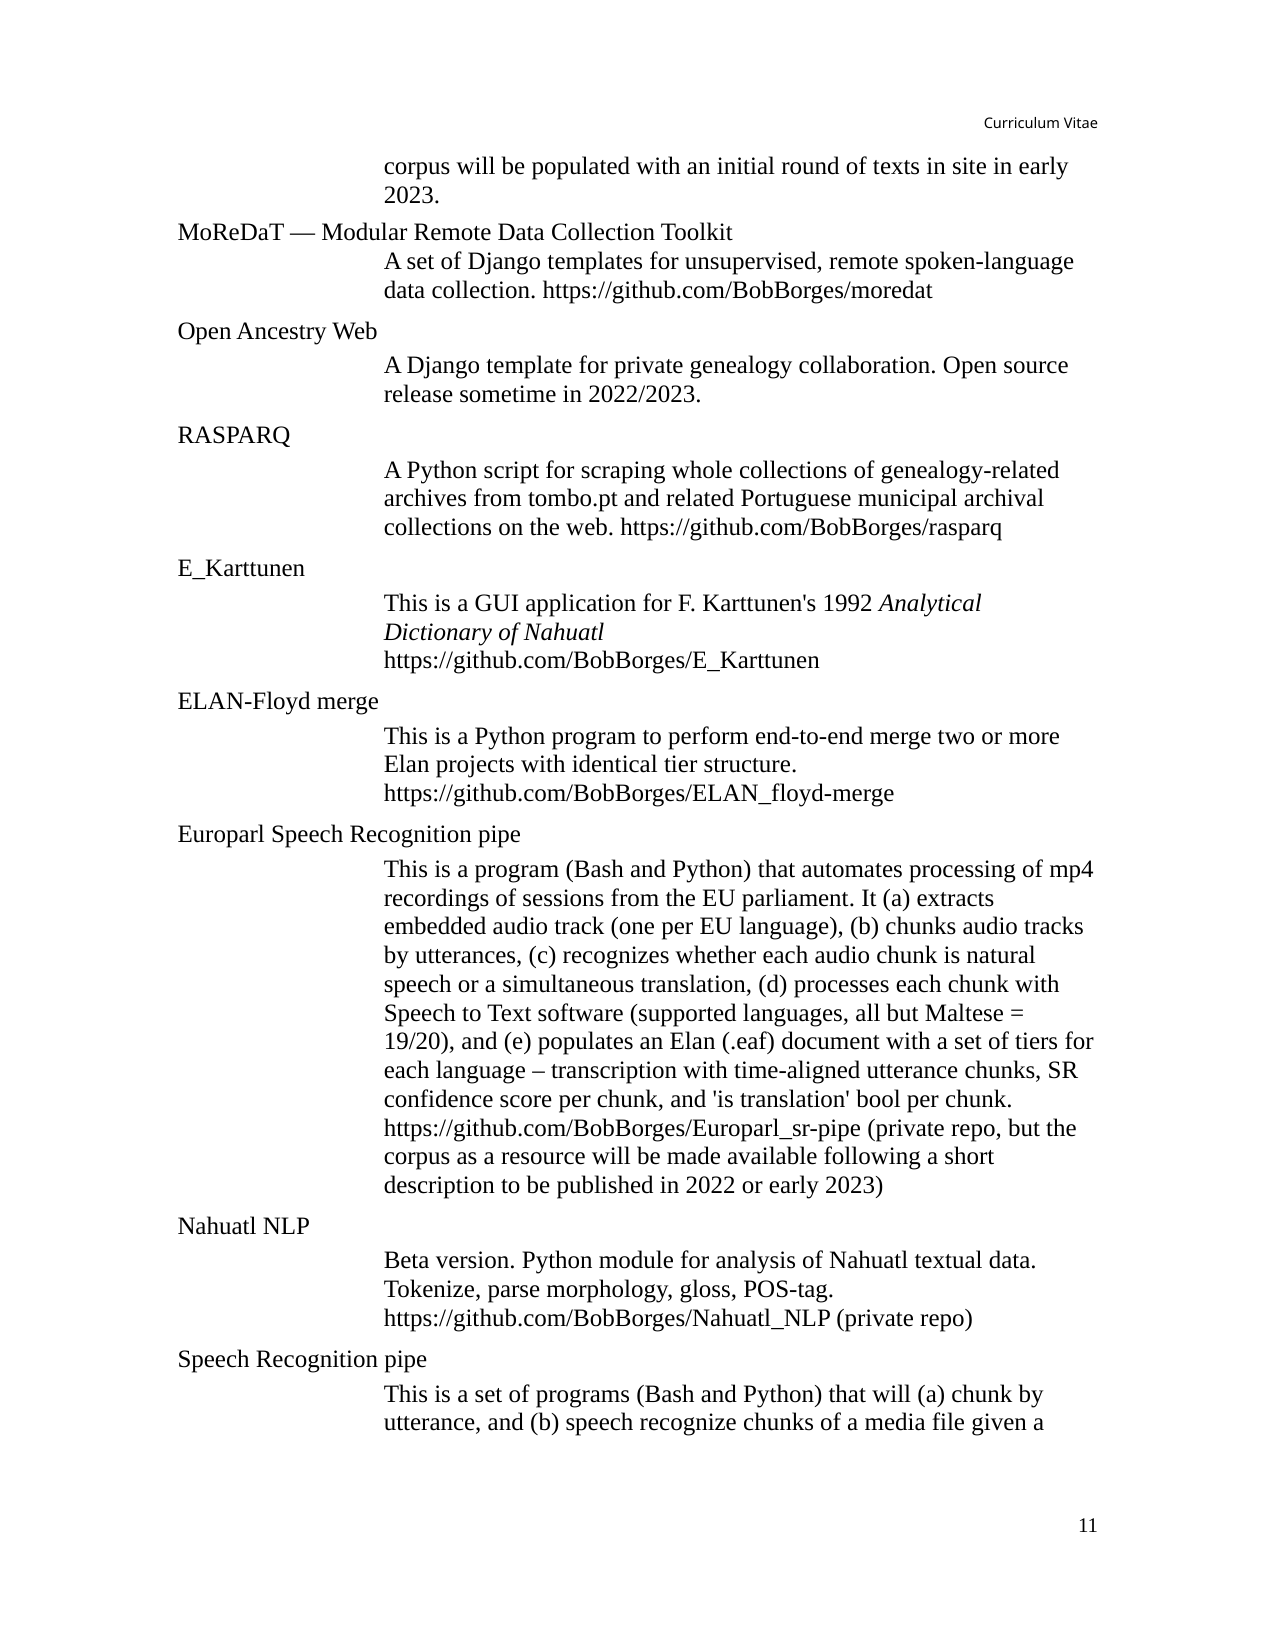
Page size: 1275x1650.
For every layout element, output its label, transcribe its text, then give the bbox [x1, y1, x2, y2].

text Speech Recognition pipe [177, 1344, 1098, 1373]
text A Python script for scraping whole collections of genealogy-related archives from tombo.pt and related Portuguese municipal archival collections on the web. https://github.com/BobBorges/rasparq [177, 455, 1098, 541]
text Open Ancestry Web [177, 316, 1098, 344]
text A Django template for private genealogy collaboration. Open source release sometime in 2022/2023. [177, 351, 1098, 408]
text E_Karttunen [177, 553, 1098, 582]
text Nahuatl NLP [177, 1211, 1098, 1239]
text corpus will be populated with an initial round of texts in site in early 2023. [177, 151, 1098, 209]
text Europarl Speech Recognition pipe [177, 819, 1098, 848]
text https://github.com/BobBorges/Nahuatl_NLP (private repo) [177, 1303, 1098, 1332]
text RASPARQ [177, 420, 1098, 449]
text A set of Django templates for unsupervised, remote spoken-language data collection. https://github.com/BobBorges/moredat [177, 246, 1098, 304]
text https://github.com/BobBorges/ELAN_floyd-merge [177, 778, 1098, 807]
text https://github.com/BobBorges/Europarl_sr-pipe (private repo, but the corpus as a resource will be made available following a short description to be published in 2022 or early 2023) [177, 1113, 1098, 1199]
text This is a Python program to perform end-to-end merge two or more Elan projects with identical tier structure. [177, 721, 1098, 778]
text This is a GUI application for F. Karttunen's 1992 Analytical Dictionary of Nahuatl [177, 588, 1098, 645]
text This is a set of programs (Bash and Python) that will (a) chunk by utterance, and (b) speech recognize chunks of a media file given a [177, 1379, 1098, 1436]
text MoReDaT — Modular Remote Data Collection Toolkit [177, 217, 1098, 246]
text Beta version. Python module for analysis of Nahuatl textual data. Tokenize, parse morphology, gloss, POS-tag. [177, 1246, 1098, 1303]
text This is a program (Bash and Python) that automates processing of mp4 recordings of sessions from the EU parliament. It (a) extracts embedded audio track (one per EU language), (b) chunks audio tracks by utterances, (c) recognizes whether each audio chunk is natural speech or a simultaneous translation, (d) processes each chunk with Speech to Text software (supported languages, all but Maltese = 19/20), and (e) populates an Elan (.eaf) document with a set of tiers for each language – transcription with time-aligned utterance chunks, SR confidence score per chunk, and 'is translation' bool per chunk. [177, 854, 1098, 1113]
text https://github.com/BobBorges/E_Karttunen [177, 645, 1098, 674]
text ELAN-Floyd merge [177, 686, 1098, 715]
